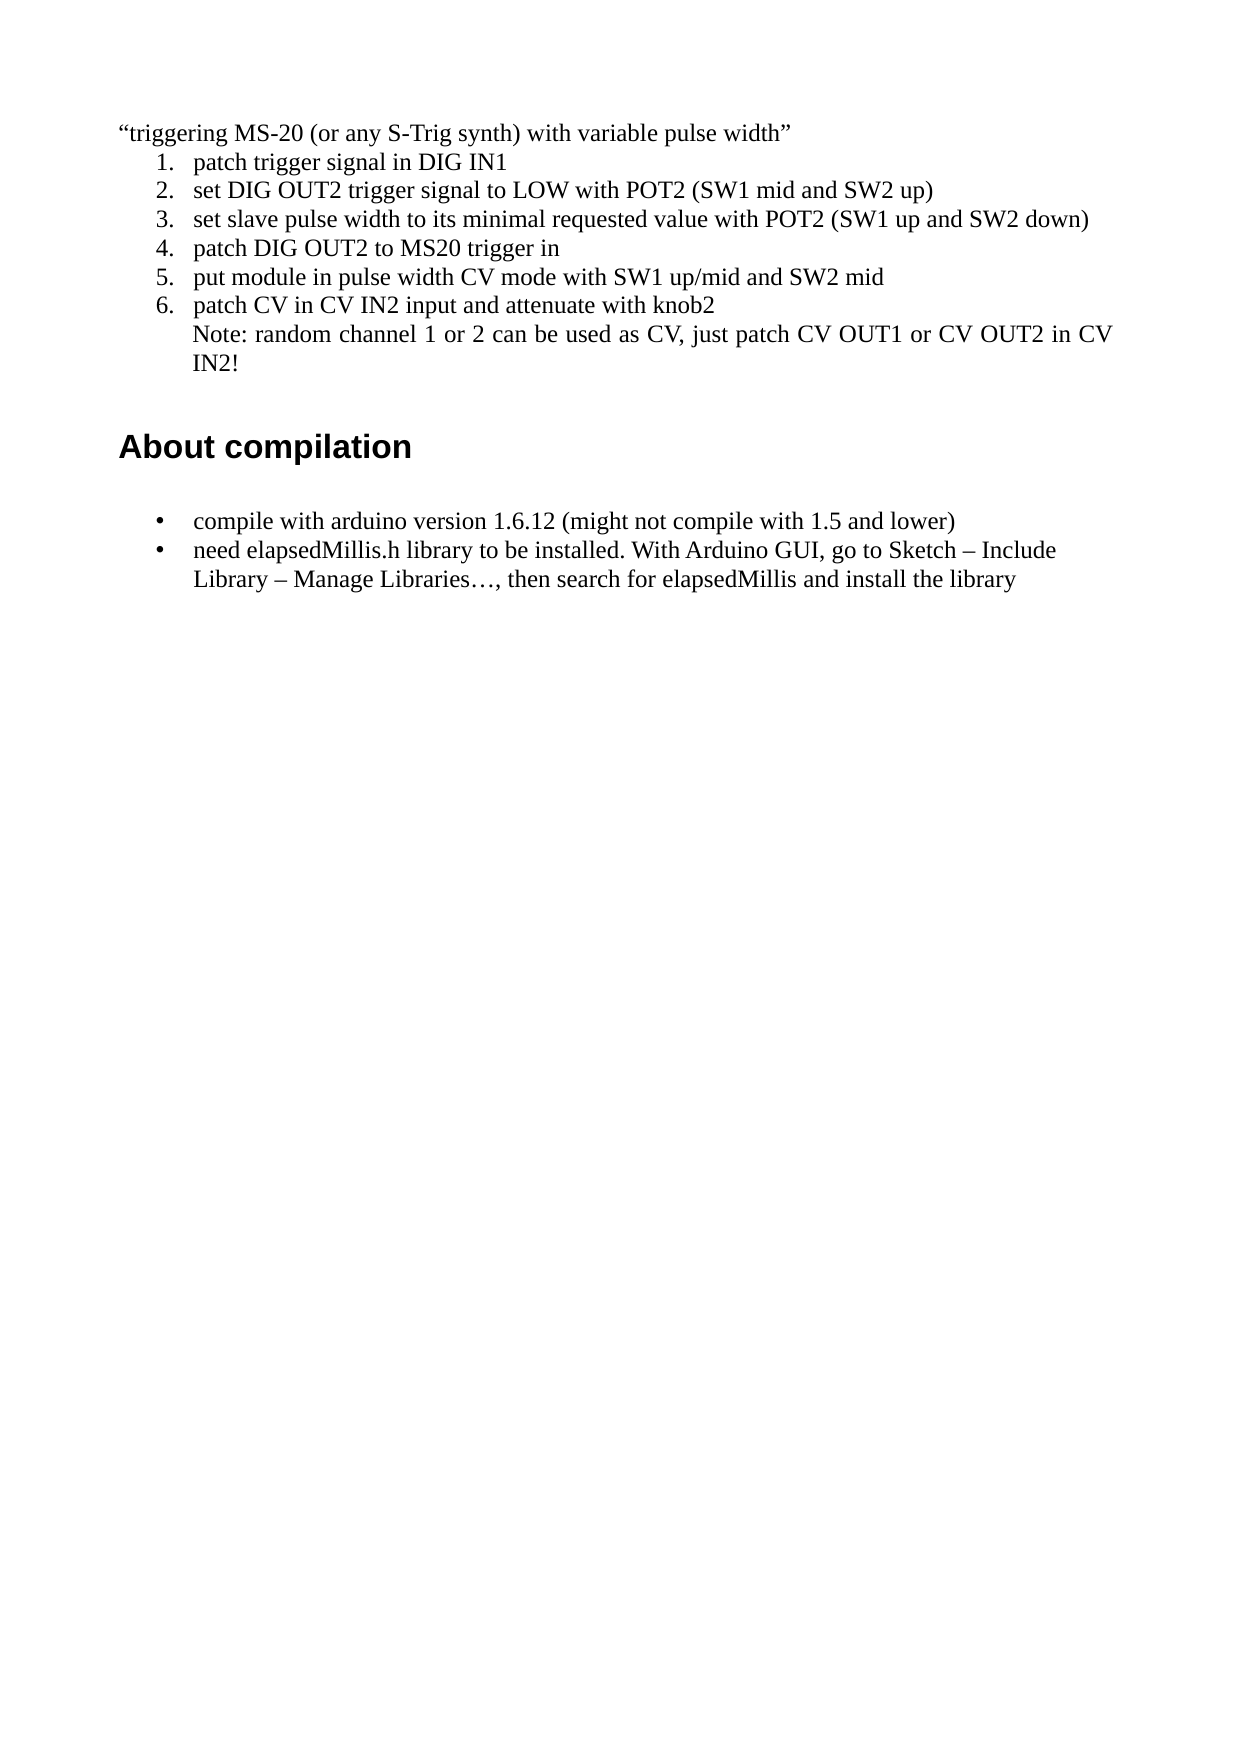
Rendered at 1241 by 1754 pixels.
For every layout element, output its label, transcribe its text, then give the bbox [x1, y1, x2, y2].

list set DIG OUT2 trigger signal to LOW with POT2 (SW1 mid and SW2 up) [156, 176, 1122, 204]
list need elapsedMillis.h library to be installed. With Arduino GUI, go to Sketch – Include Library – Manage Libraries…, then search for elapsedMillis and install the library [156, 535, 1122, 593]
list patch CV in CV IN2 input and attenuate with knob2 [156, 291, 1122, 319]
list set slave pulse width to its minimal requested value with POT2 (SW1 up and SW2 down) [156, 204, 1122, 233]
list compile with arduino version 1.6.12 (might not compile with 1.5 and lower) [156, 506, 1122, 535]
text “triggering MS-20 (or any S-Trig synth) with variable pulse width” [118, 118, 1122, 147]
subtitle About compilation [118, 426, 1122, 465]
list patch trigger signal in DIG IN1 [156, 147, 1122, 176]
text Note: random channel 1 or 2 can be used as CV, just patch CV OUT1 or CV OUT2 in CV IN2! [118, 319, 1122, 377]
list patch DIG OUT2 to MS20 trigger in [156, 233, 1122, 262]
list put module in pulse width CV mode with SW1 up/mid and SW2 mid [156, 262, 1122, 291]
